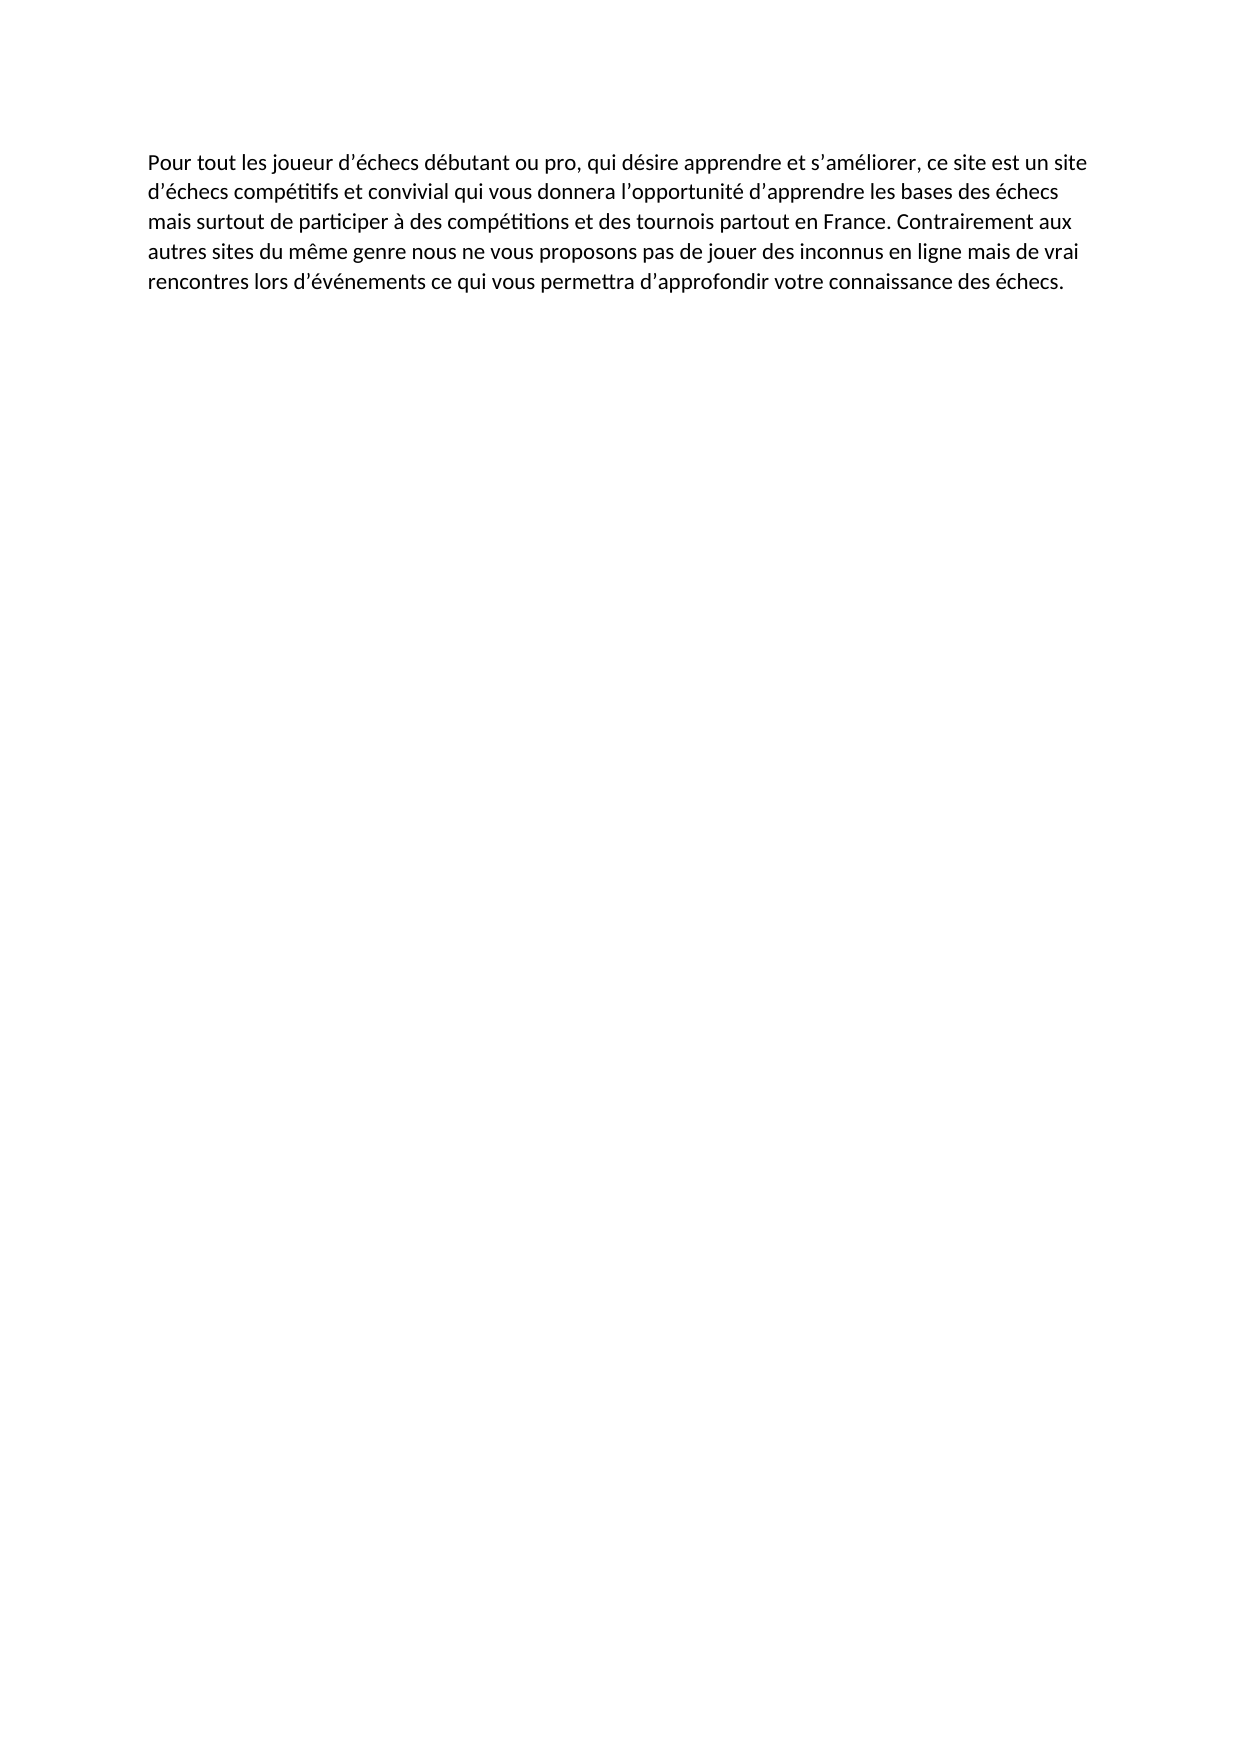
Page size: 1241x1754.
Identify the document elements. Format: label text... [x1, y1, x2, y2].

text Pour tout les joueur d’échecs débutant ou pro, qui désire apprendre et s’améliorer, ce site est un site d’échecs compétitifs et convivial qui vous donnera l’opportunité d’apprendre les bases des échecs mais surtout de participer à des compétitions et des tournois partout en France. Contrairement aux autres sites du même genre nous ne vous proposons pas de jouer des inconnus en ligne mais de vrai rencontres lors d’événements ce qui vous permettra d’approfondir votre connaissance des échecs. [148, 148, 1093, 295]
